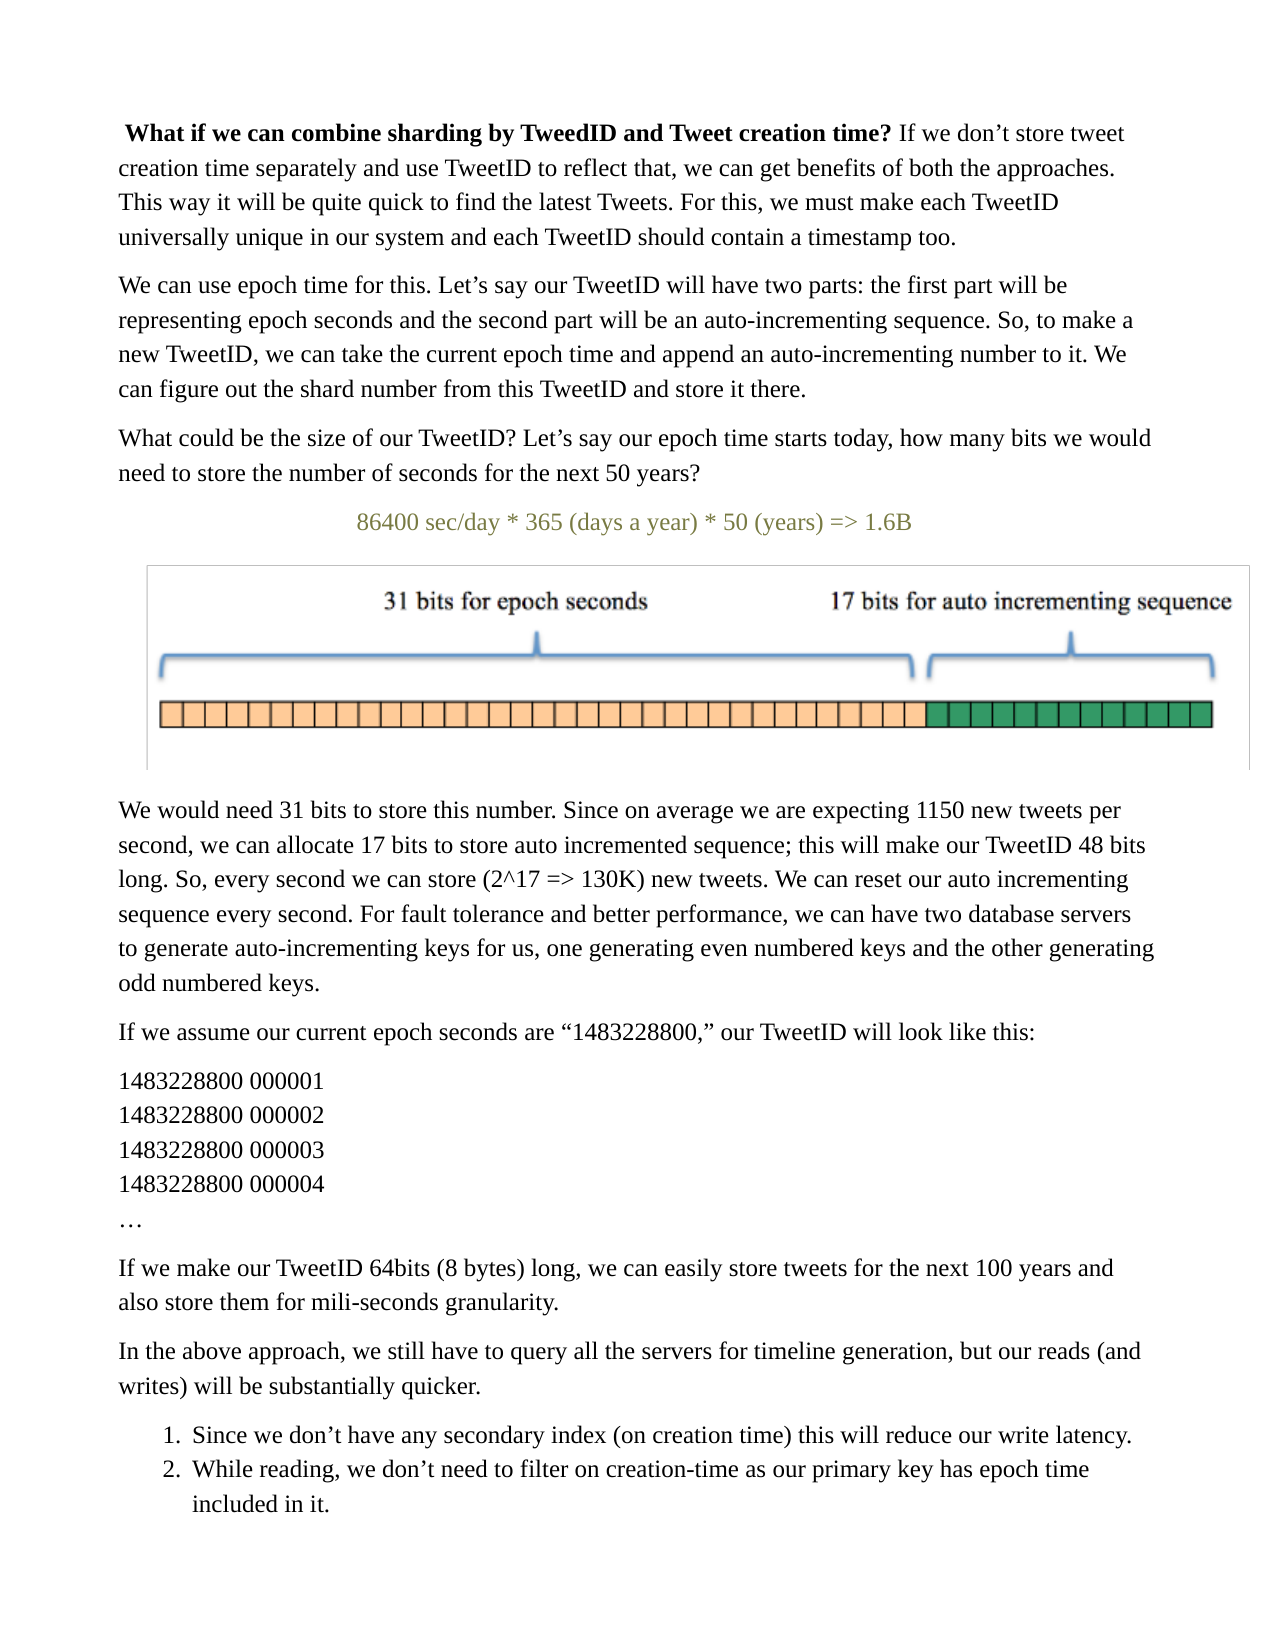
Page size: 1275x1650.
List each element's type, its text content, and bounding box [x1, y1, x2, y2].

text If we assume our current epoch seconds are “1483228800,” our TweetID will look like this: [118, 1017, 1157, 1045]
text We can use epoch time for this. Let’s say our TweetID will have two parts: the first part will be representing epoch seconds and the second part will be an auto-incrementing sequence. So, to make a new TweetID, we can take the current epoch time and append an auto-incrementing number to it. We can figure out the shard number from this TweetID and store it there. [118, 271, 1157, 403]
text 1483228800 000001 1483228800 000002 1483228800 000003 1483228800 000004 … [118, 1066, 1157, 1232]
list Since we don’t have any secondary index (on creation time) this will reduce our write latency. [162, 1420, 1157, 1448]
text If we make our TweetID 64bits (8 bytes) long, we can easily store tweets for the next 100 years and also store them for mili-seconds granularity. [118, 1253, 1157, 1316]
picture [118, 541, 1275, 770]
text 86400 sec/day * 365 (days a year) * 50 (years) => 1.6B [118, 507, 1157, 535]
text We would need 31 bits to store this number. Since on average we are expecting 1150 new tweets per second, we can allocate 17 bits to store auto incremented sequence; this will make our TweetID 48 bits long. So, every second we can store (2^17 => 130K) new tweets. We can reset our auto incrementing sequence every second. For fault tolerance and better performance, we can have two database servers to generate auto-incrementing keys for us, one generating even numbered keys and the other generating odd numbered keys. [118, 795, 1157, 996]
text What could be the size of our TweetID? Let’s say our epoch time starts today, how many bits we would need to store the number of seconds for the next 50 years? [118, 423, 1157, 486]
text In the above approach, we still have to query all the servers for timeline generation, but our reads (and writes) will be substantially quicker. [118, 1336, 1157, 1399]
list While reading, we don’t need to filter on creation-time as our primary key has epoch time included in it. [162, 1454, 1157, 1517]
text What if we can combine sharding by TweedID and Tweet creation time? If we don’t store tweet creation time separately and use TweetID to reflect that, we can get benefits of both the approaches. This way it will be quite quick to find the latest Tweets. For this, we must make each TweetID universally unique in our system and each TweetID should contain a timestamp too. [118, 118, 1157, 250]
